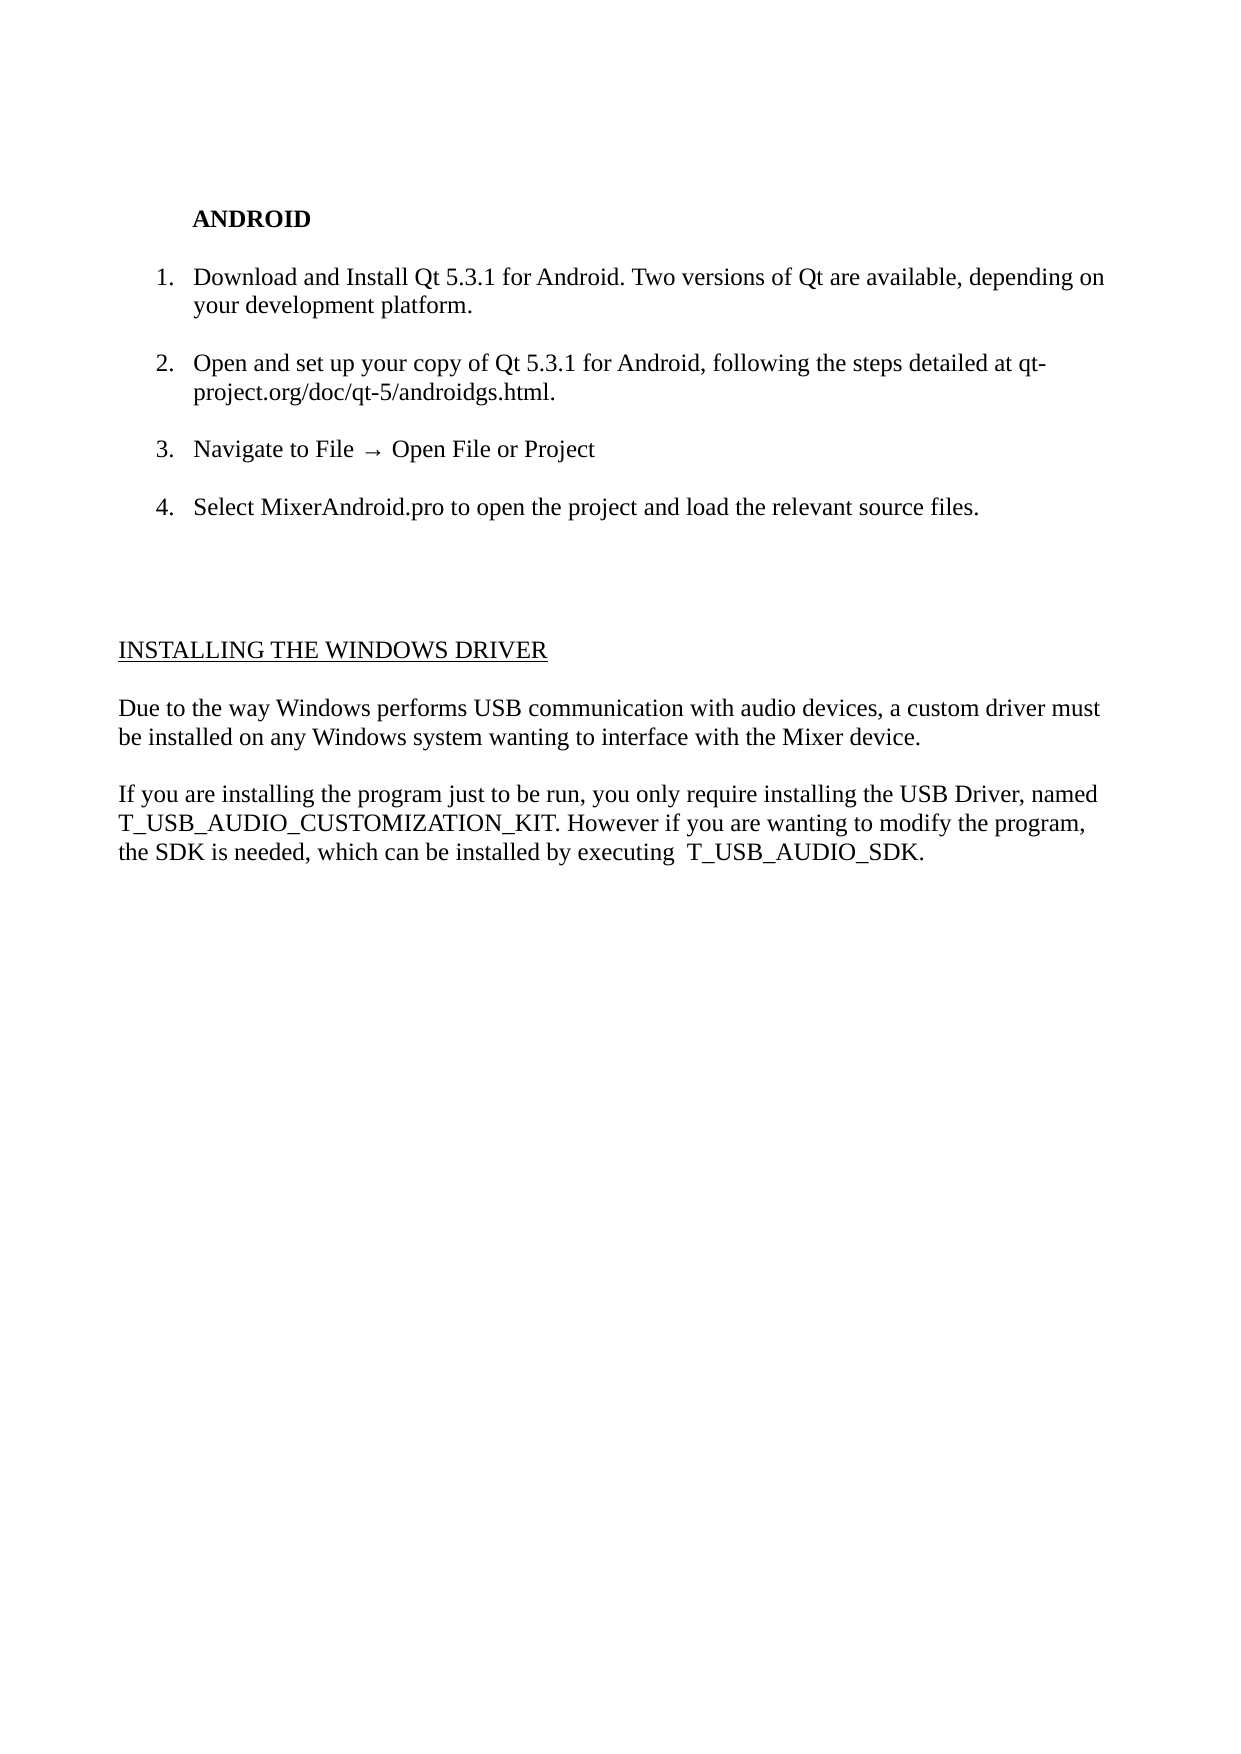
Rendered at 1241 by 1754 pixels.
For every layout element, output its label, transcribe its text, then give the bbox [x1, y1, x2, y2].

list Download and Install Qt 5.3.1 for Android. Two versions of Qt are available, depending on your development platform. [156, 262, 1122, 319]
text If you are installing the program just to be run, you only require installing the USB Driver, named T_USB_AUDIO_CUSTOMIZATION_KIT. However if you are wanting to modify the program, the SDK is needed, which can be installed by executing T_USB_AUDIO_SDK. [118, 779, 1122, 866]
text Due to the way Windows performs USB communication with audio devices, a custom driver must be installed on any Windows system wanting to interface with the Mixer device. [118, 693, 1122, 751]
list Navigate to File → Open File or Project [156, 434, 1122, 463]
text ANDROID [118, 204, 1122, 233]
list Open and set up your copy of Qt 5.3.1 for Android, following the steps detailed at qt-project.org/doc/qt-5/androidgs.html. [156, 348, 1122, 406]
list Select MixerAndroid.pro to open the project and load the relevant source files. [156, 492, 1122, 521]
text INSTALLING THE WINDOWS DRIVER [118, 636, 1122, 664]
